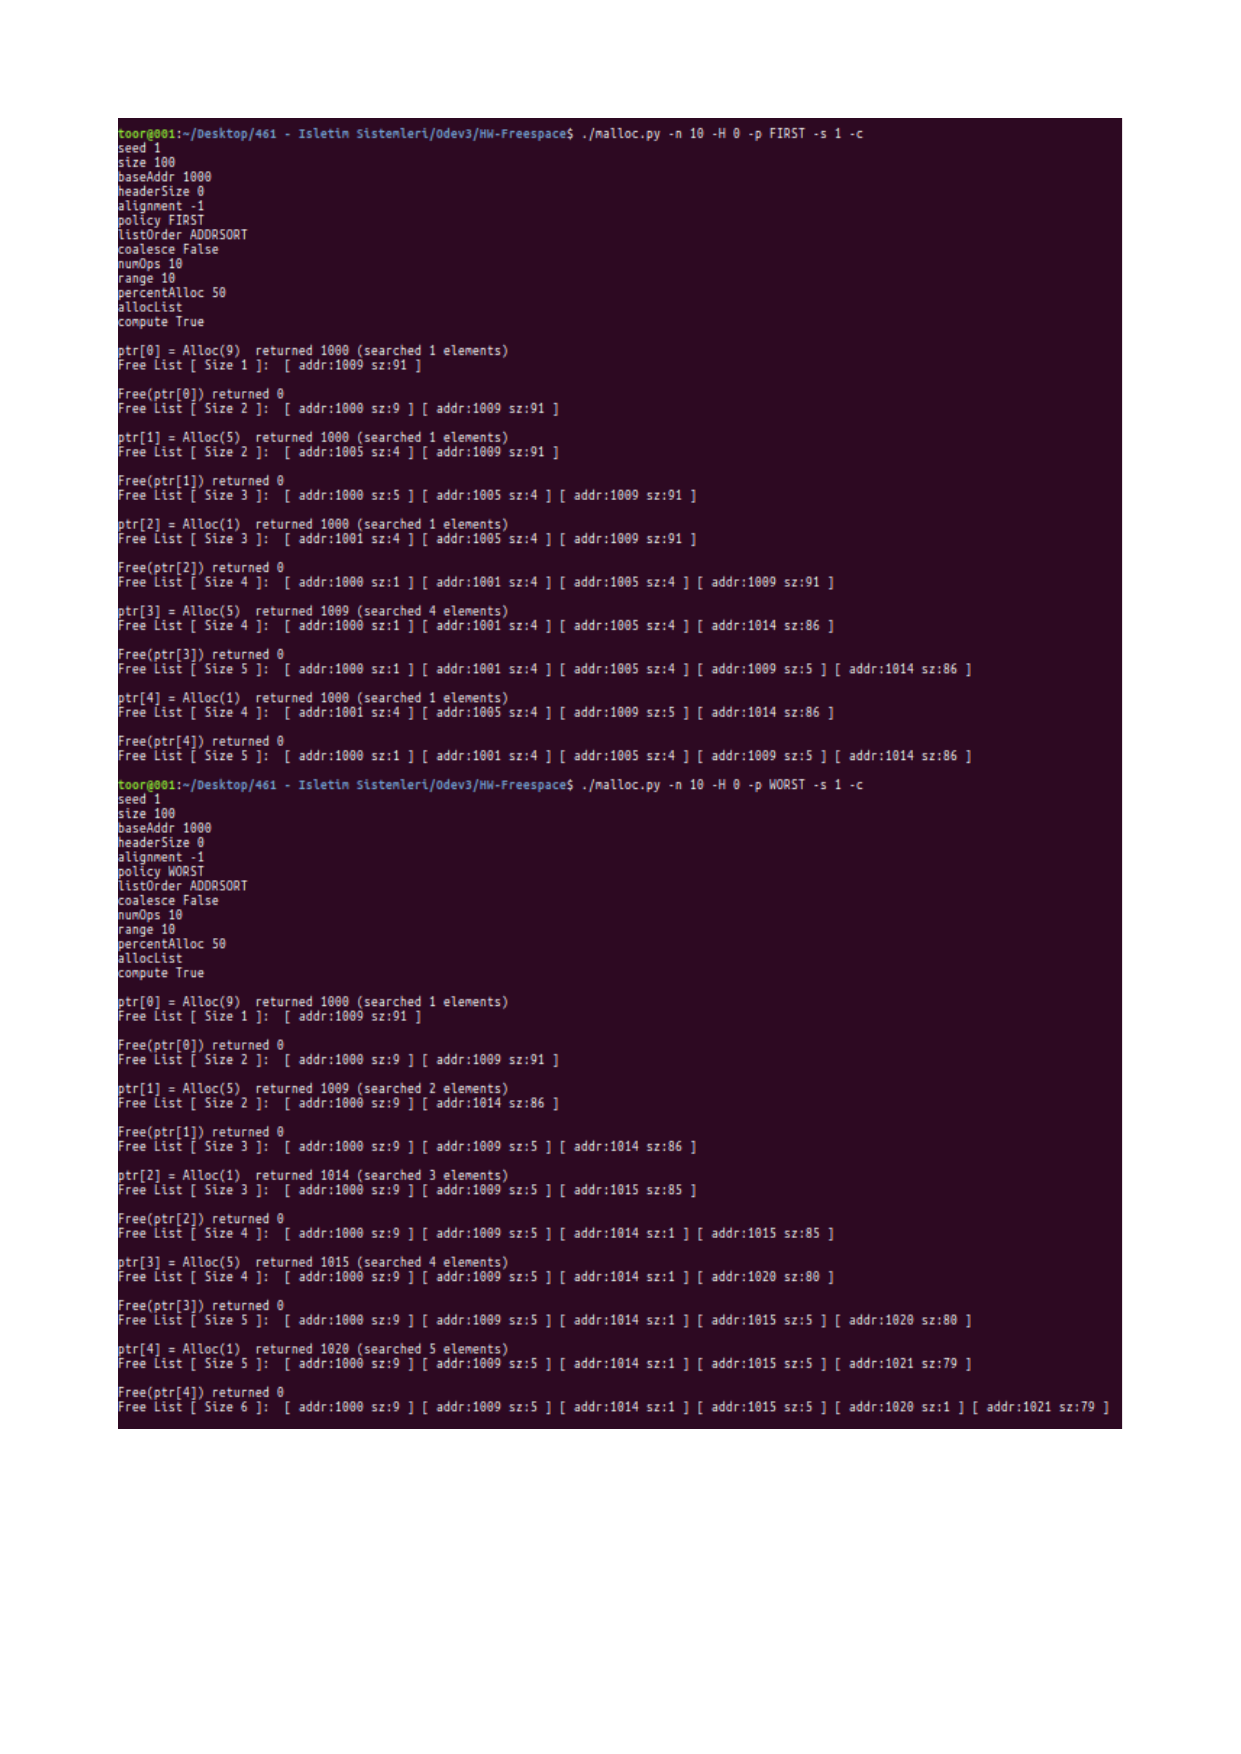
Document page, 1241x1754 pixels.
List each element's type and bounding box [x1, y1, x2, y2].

picture [118, 118, 1123, 1429]
